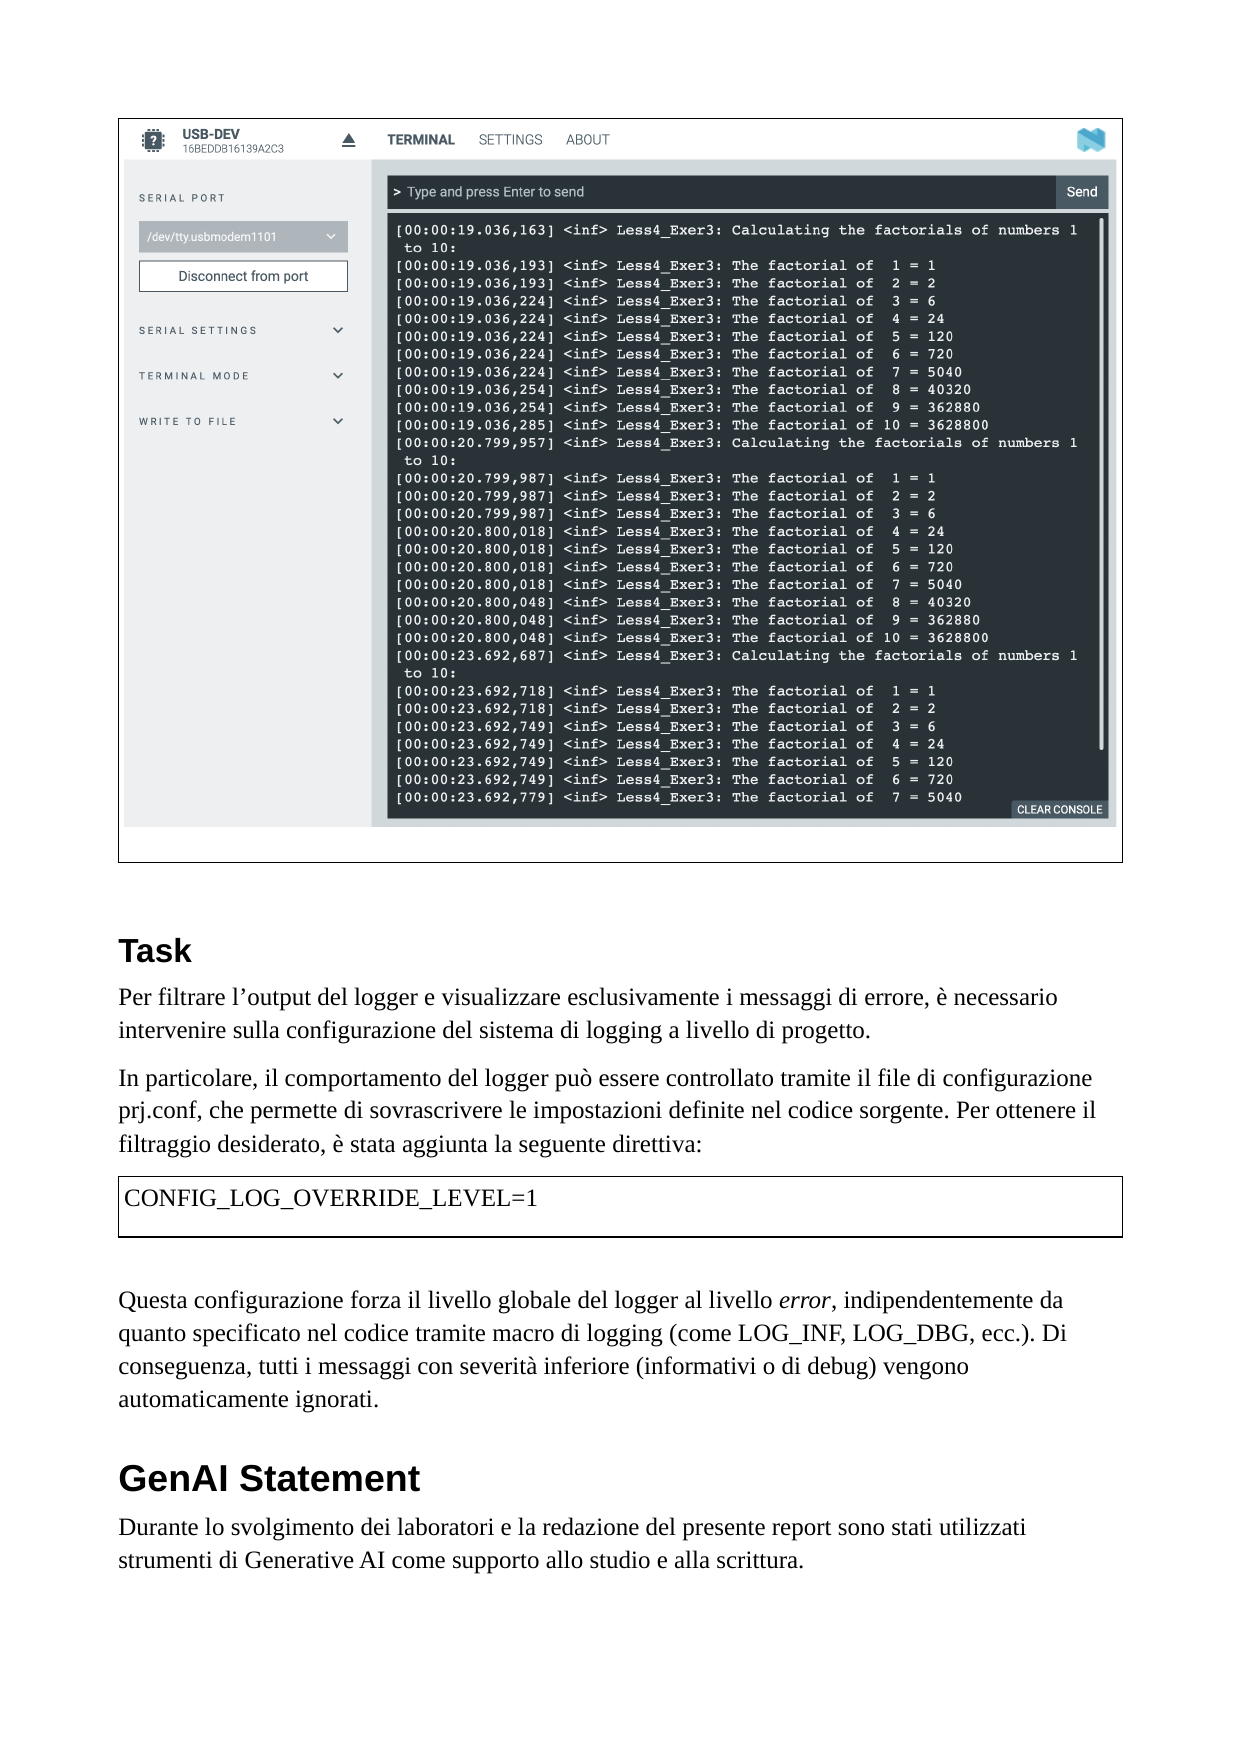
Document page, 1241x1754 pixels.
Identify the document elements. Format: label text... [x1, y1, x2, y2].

text In particolare, il comportamento del logger può essere controllato tramite il file di configurazione prj.conf, che permette di sovrascrivere le impostazioni definite nel codice sorgente. Per ottenere il filtraggio desiderato, è stata aggiunta la seguente direttiva: [118, 1063, 1122, 1157]
text Questa configurazione forza il livello globale del logger al livello error, indipendentemente da quanto specificato nel codice tramite macro di logging (come LOG_INF, LOG_DBG, ecc.). Di conseguenza, tutti i messaggi con severità inferiore (informativi o di debug) vengono automaticamente ignorati. [118, 1285, 1122, 1413]
picture [123, 125, 1117, 827]
text Per filtrare l’output del logger e visualizzare esclusivamente i messaggi di errore, è necessario intervenire sulla configurazione del sistema di logging a livello di progetto. [118, 982, 1122, 1044]
table_cell [119, 119, 1122, 862]
subtitle GenAI Statement [118, 1457, 1122, 1500]
subtitle Task [118, 931, 1122, 969]
table_header CONFIG_LOG_OVERRIDE_LEVEL=1 [119, 1177, 1122, 1236]
text Durante lo svolgimento dei laboratori e la redazione del presente report sono stati utilizzati strumenti di Generative AI come supporto allo studio e alla scrittura. [118, 1512, 1122, 1574]
